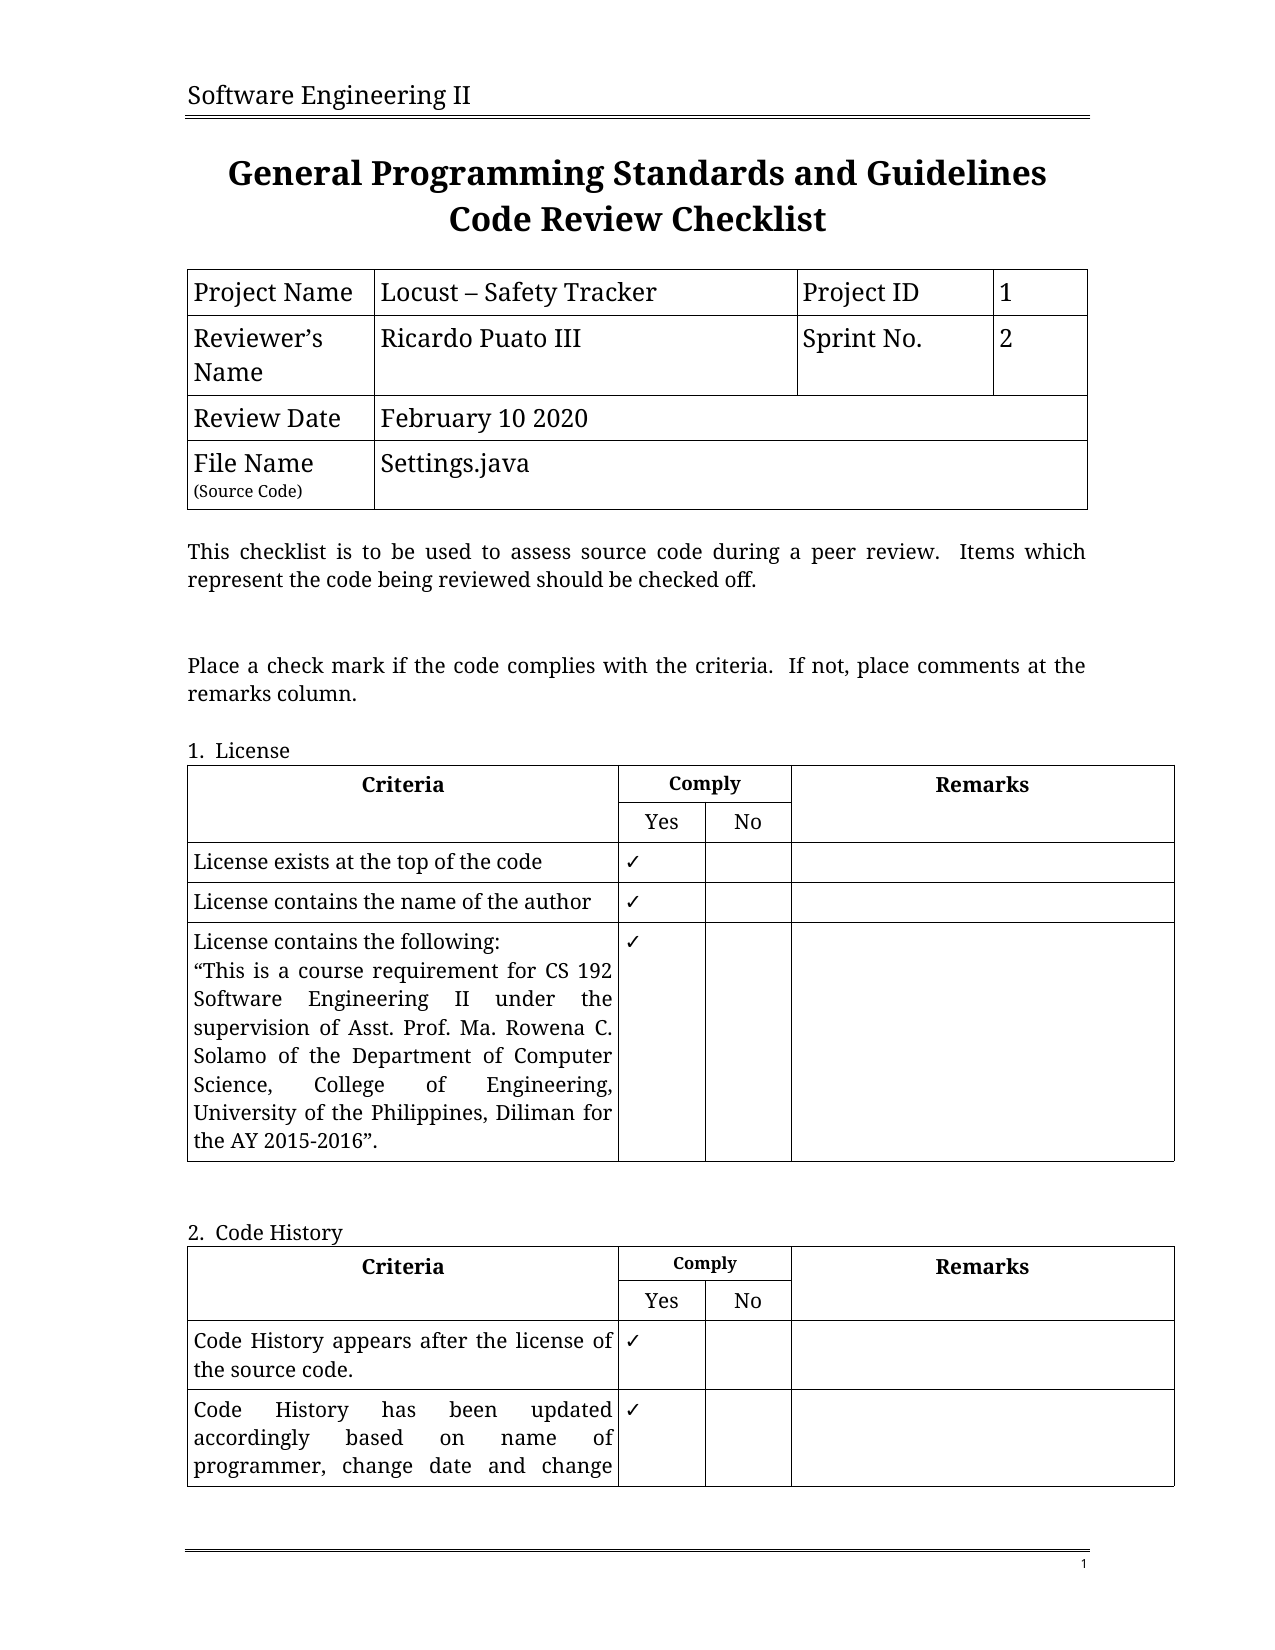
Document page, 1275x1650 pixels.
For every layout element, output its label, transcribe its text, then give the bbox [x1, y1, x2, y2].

table_header Remarks [792, 1247, 1174, 1320]
table_header Criteria [188, 766, 618, 842]
table_cell Sprint No. [798, 316, 993, 394]
table_cell ✓ [619, 883, 705, 922]
table_cell [706, 883, 791, 922]
table_cell ✓ [619, 1390, 705, 1486]
table_cell [706, 843, 791, 882]
table_cell Settings.java [375, 441, 1087, 508]
table_cell Code History appears after the license of the source code. [188, 1321, 618, 1389]
table_cell Yes [619, 803, 705, 842]
table_cell No [706, 803, 791, 842]
table_cell 2 [994, 316, 1087, 394]
table_header Remarks [792, 766, 1174, 842]
table_header Comply [619, 766, 791, 802]
table_header Criteria [188, 1247, 618, 1320]
table_cell [706, 1390, 791, 1486]
table_header Comply [619, 1247, 791, 1280]
table_cell [706, 1321, 791, 1389]
text Place a check mark if the code complies with the criteria. If not, place comments at the remarks column. [187, 651, 1087, 708]
table_cell Ricardo Puato III [375, 316, 797, 394]
table_cell [792, 883, 1174, 922]
table_header Project Name [188, 270, 374, 315]
table_cell [792, 1390, 1174, 1486]
table_cell ✓ [619, 843, 705, 882]
table_cell [792, 1321, 1174, 1389]
table_cell ✓ [619, 923, 705, 1161]
table_cell Code History has been updated accordingly based on name of programmer, change date and change [188, 1390, 618, 1486]
table_cell Yes [619, 1281, 705, 1320]
text 1. License [187, 736, 1087, 764]
table_cell License exists at the top of the code [188, 843, 618, 882]
table_cell [792, 923, 1174, 1161]
table_header 1 [994, 270, 1087, 315]
table_cell Review Date [188, 396, 374, 440]
table_cell License contains the following: “This is a course requirement for CS 192 Software Engineering II under the supervision of Asst. Prof. Ma. Rowena C. Solamo of the Department of Computer Science, College of Engineering, University of the Philippines, Diliman for the AY 2015-2016”. [188, 923, 618, 1161]
table_cell [706, 923, 791, 1161]
table_cell Reviewer’s Name [188, 316, 374, 394]
table_cell File Name (Source Code) [188, 441, 374, 508]
text 2. Code History [187, 1218, 1087, 1246]
table_header Project ID [798, 270, 993, 315]
table_cell February 10 2020 [375, 396, 1087, 440]
table_header Locust – Safety Tracker [375, 270, 797, 315]
table_cell No [706, 1281, 791, 1320]
table_cell [792, 843, 1174, 882]
text This checklist is to be used to assess source code during a peer review. Items which represent the code being reviewed should be checked off. [187, 537, 1087, 594]
table_cell ✓ [619, 1321, 705, 1389]
table_cell License contains the name of the author [188, 883, 618, 922]
text General Programming Standards and Guidelines Code Review Checklist [187, 150, 1087, 241]
